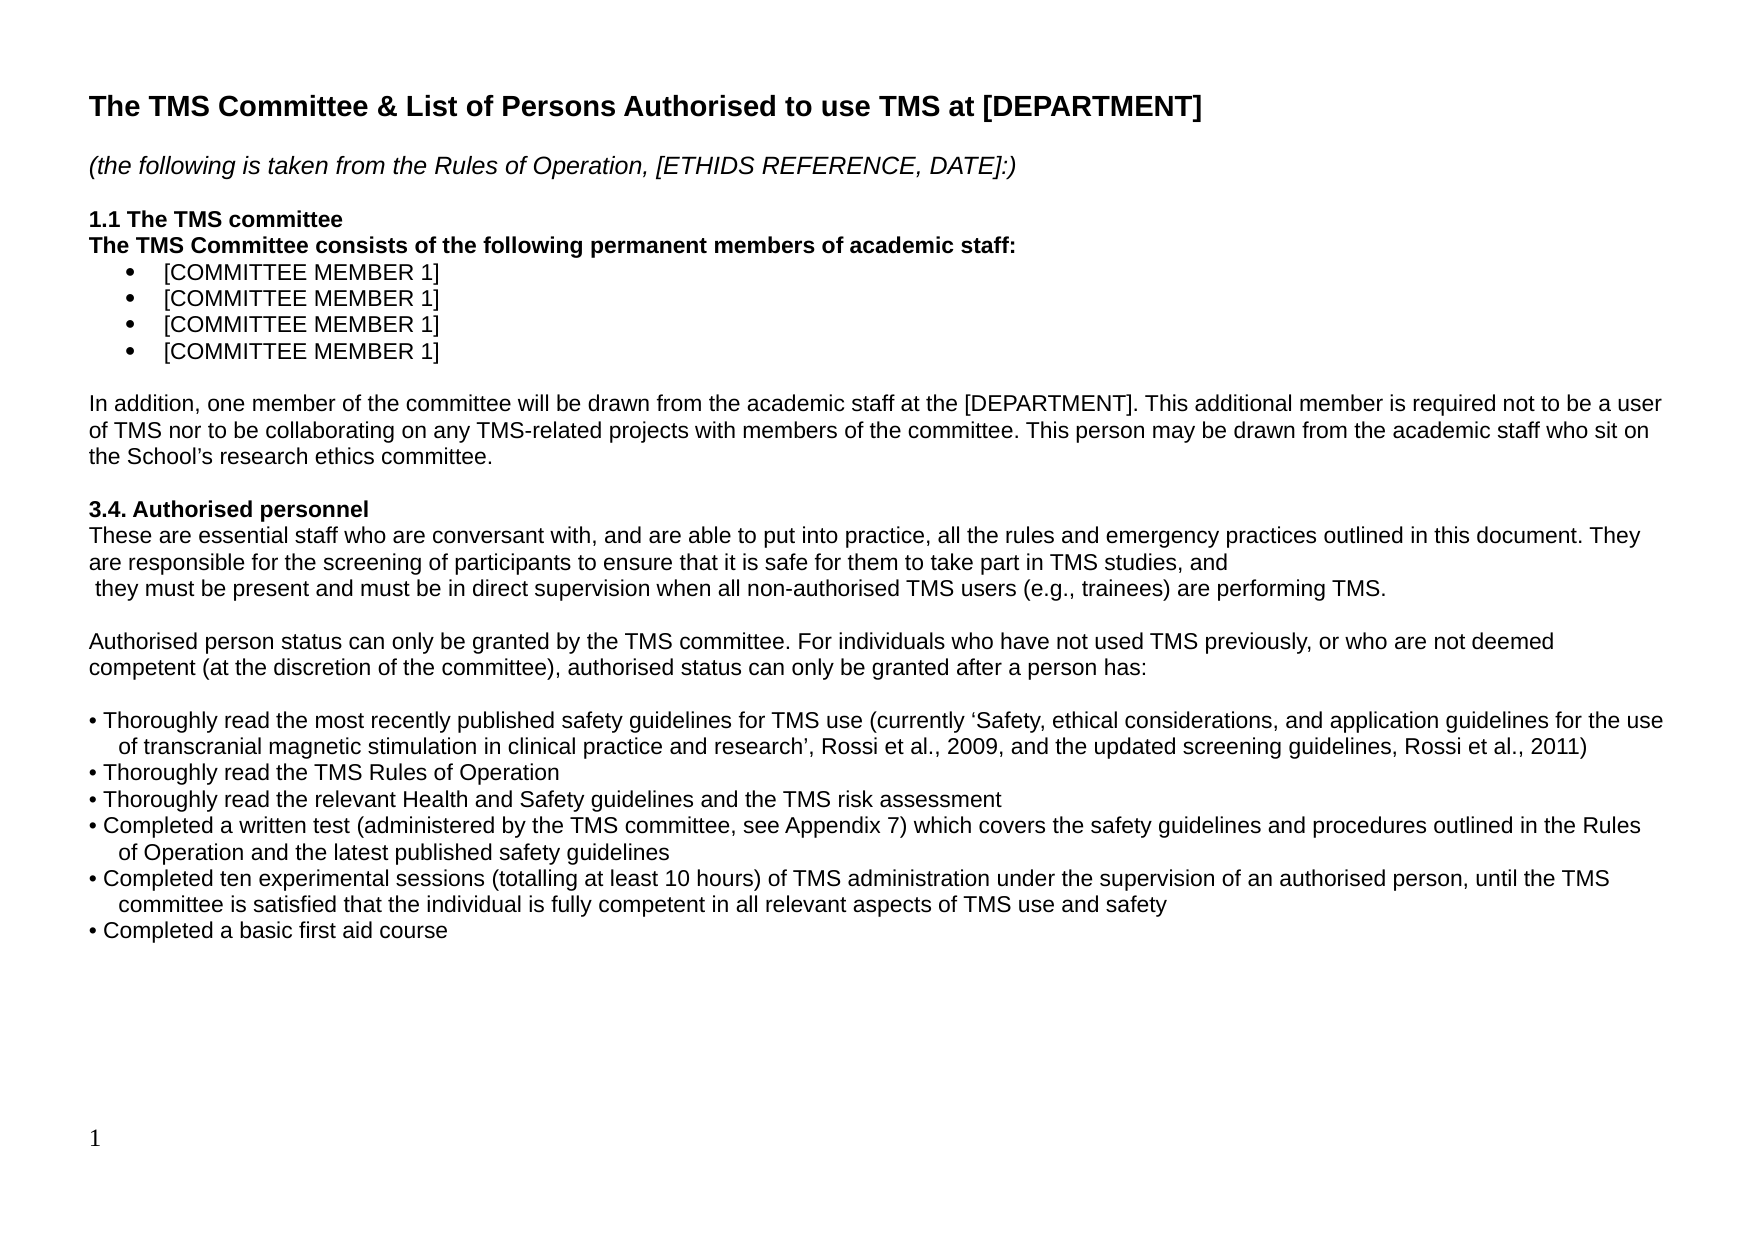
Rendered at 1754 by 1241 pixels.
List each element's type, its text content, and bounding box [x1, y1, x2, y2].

list [COMMITTEE MEMBER 1] [126, 338, 1665, 364]
text The TMS Committee consists of the following permanent members of academic staff: [88, 232, 1665, 259]
text • Completed ten experimental sessions (totalling at least 10 hours) of TMS administration under the supervision of an authorised person, until the TMS committee is satisfied that the individual is fully competent in all relevant aspects of TMS use and safety [88, 865, 1665, 917]
text 1.1 The TMS committee [88, 206, 1665, 232]
text (the following is taken from the Rules of Operation, [ETHIDS REFERENCE, DATE]:) [88, 151, 1665, 179]
text • Thoroughly read the most recently published safety guidelines for TMS use (currently ‘Safety, ethical considerations, and application guidelines for the use of transcranial magnetic stimulation in clinical practice and research’, Rossi et al., 2009, and the updated screening guidelines, Rossi et al., 2011) [88, 707, 1665, 759]
list [COMMITTEE MEMBER 1] [126, 285, 1665, 311]
text • Thoroughly read the TMS Rules of Operation [88, 759, 1665, 786]
text they must be present and must be in direct supervision when all non-authorised TMS users (e.g., trainees) are performing TMS. [88, 575, 1665, 601]
text The TMS Committee & List of Persons Authorised to use TMS at [DEPARTMENT] [88, 88, 1665, 122]
text Authorised person status can only be granted by the TMS committee. For individuals who have not used TMS previously, or who are not deemed competent (at the discretion of the committee), authorised status can only be granted after a person has: [88, 628, 1665, 680]
text These are essential staff who are conversant with, and are able to put into practice, all the rules and emergency practices outlined in this document. They are responsible for the screening of participants to ensure that it is safe for them to take part in TMS studies, and [88, 522, 1665, 575]
text In addition, one member of the committee will be drawn from the academic staff at the [DEPARTMENT]. This additional member is required not to be a user of TMS nor to be collaborating on any TMS-related projects with members of the committee. This person may be drawn from the academic staff who sit on the School’s research ethics committee. [88, 390, 1665, 469]
text • Completed a written test (administered by the TMS committee, see Appendix 7) which covers the safety guidelines and procedures outlined in the Rules of Operation and the latest published safety guidelines [88, 812, 1665, 865]
text • Thoroughly read the relevant Health and Safety guidelines and the TMS risk assessment [88, 786, 1665, 812]
text 3.4. Authorised personnel [88, 496, 1665, 522]
list [COMMITTEE MEMBER 1] [126, 311, 1665, 338]
text • Completed a basic first aid course [88, 917, 1665, 944]
list [COMMITTEE MEMBER 1] [126, 259, 1665, 285]
